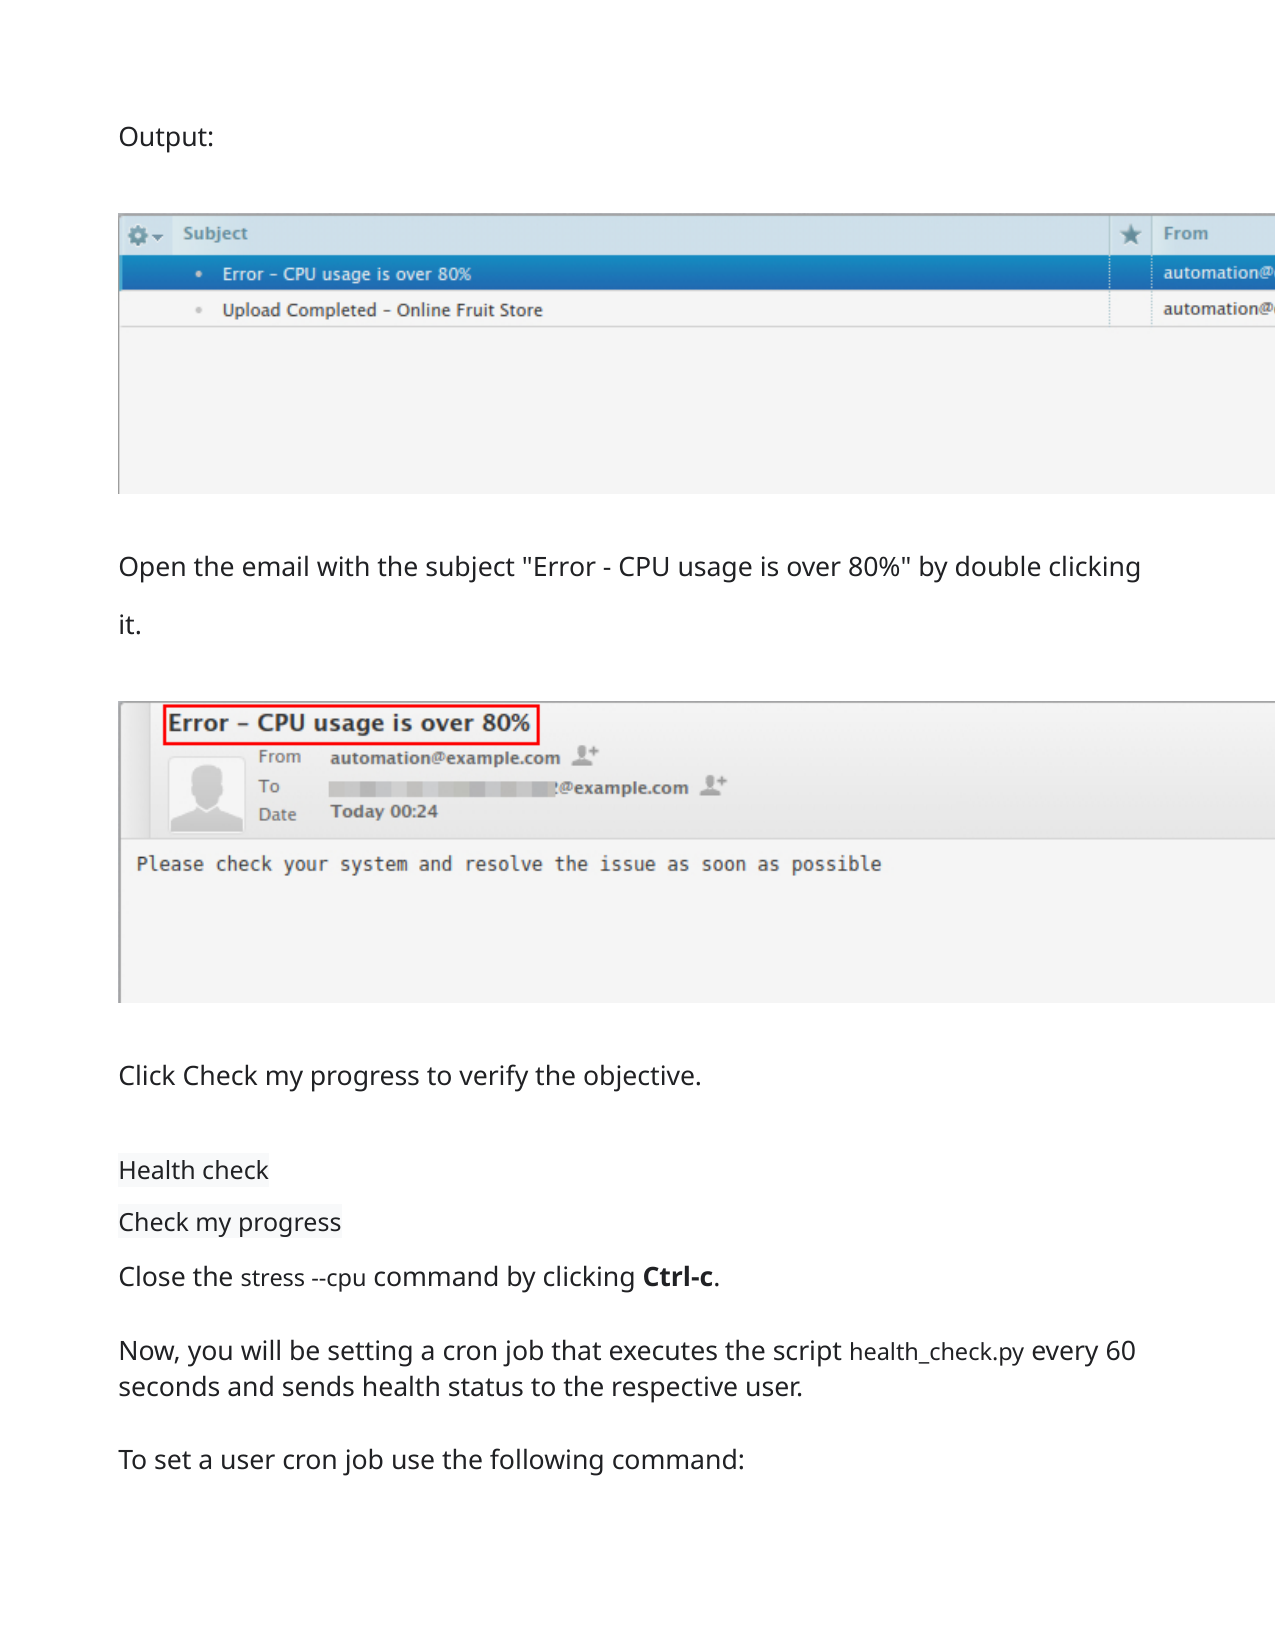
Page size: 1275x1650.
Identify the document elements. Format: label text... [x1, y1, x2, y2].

text Health check [118, 1152, 1157, 1187]
text Open the email with the subject "Error - CPU usage is over 80%" by double clicking it. [118, 548, 1157, 642]
picture [118, 701, 1275, 1003]
text Click Check my progress to verify the objective. [118, 1057, 1157, 1093]
picture [118, 213, 1275, 494]
text Close the stress --cpu command by clicking Ctrl-c. [118, 1258, 1157, 1294]
text Output: [118, 118, 1157, 154]
text Now, you will be setting a cron job that executes the script health_check.py every 60 seconds and sends health status to the respective user. [118, 1332, 1157, 1404]
text Check my progress [118, 1204, 1157, 1238]
text To set a user cron job use the following command: [118, 1441, 1157, 1477]
